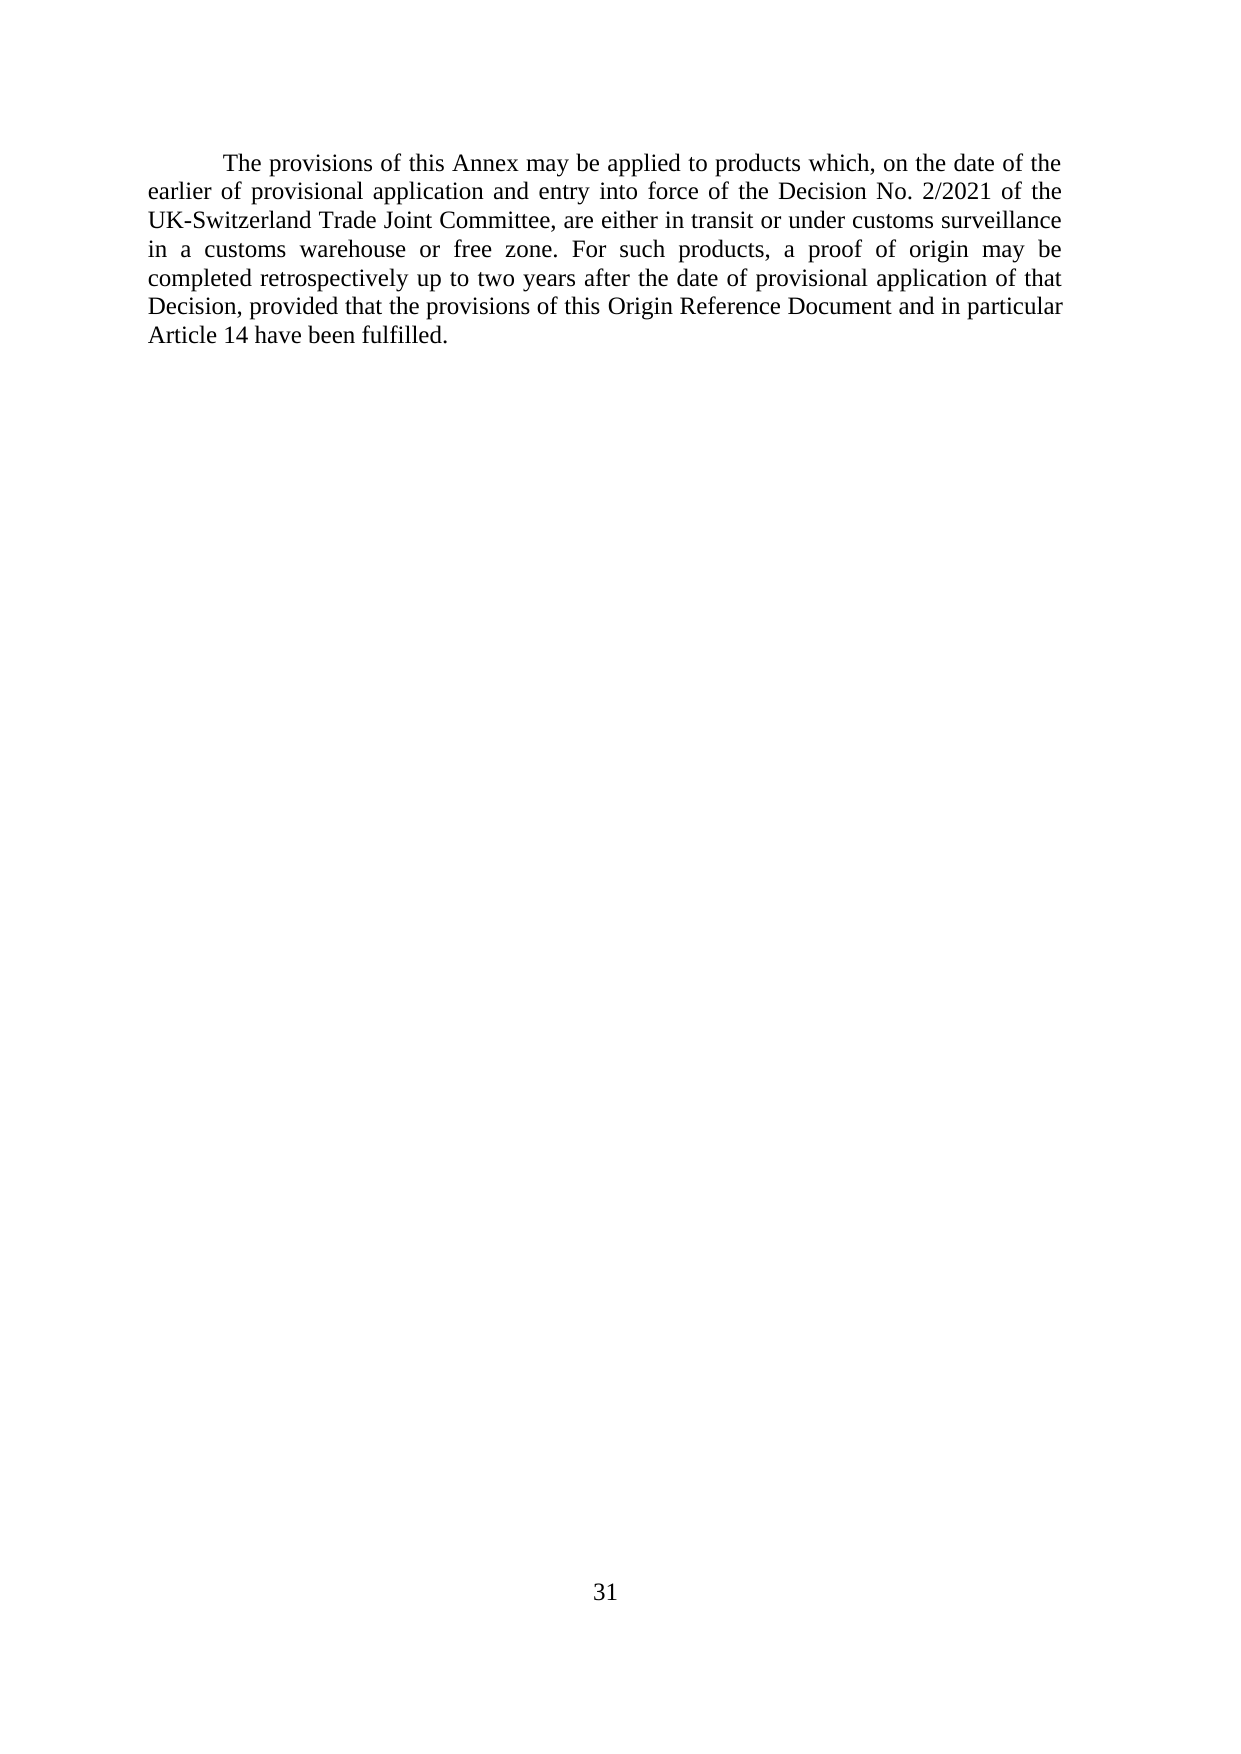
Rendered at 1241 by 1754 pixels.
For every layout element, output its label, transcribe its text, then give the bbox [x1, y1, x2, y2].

text The provisions of this Annex may be applied to products which, on the date of the earlier of provisional application and entry into force of the Decision No. 2/2021 of the UK-Switzerland Trade Joint Committee, are either in transit or under customs surveillance in a customs warehouse or free zone. For such products, a proof of origin may be completed retrospectively up to two years after the date of provisional application of that Decision, provided that the provisions of this Origin Reference Document and in particular Article 14 have been fulfilled. [148, 148, 1063, 349]
